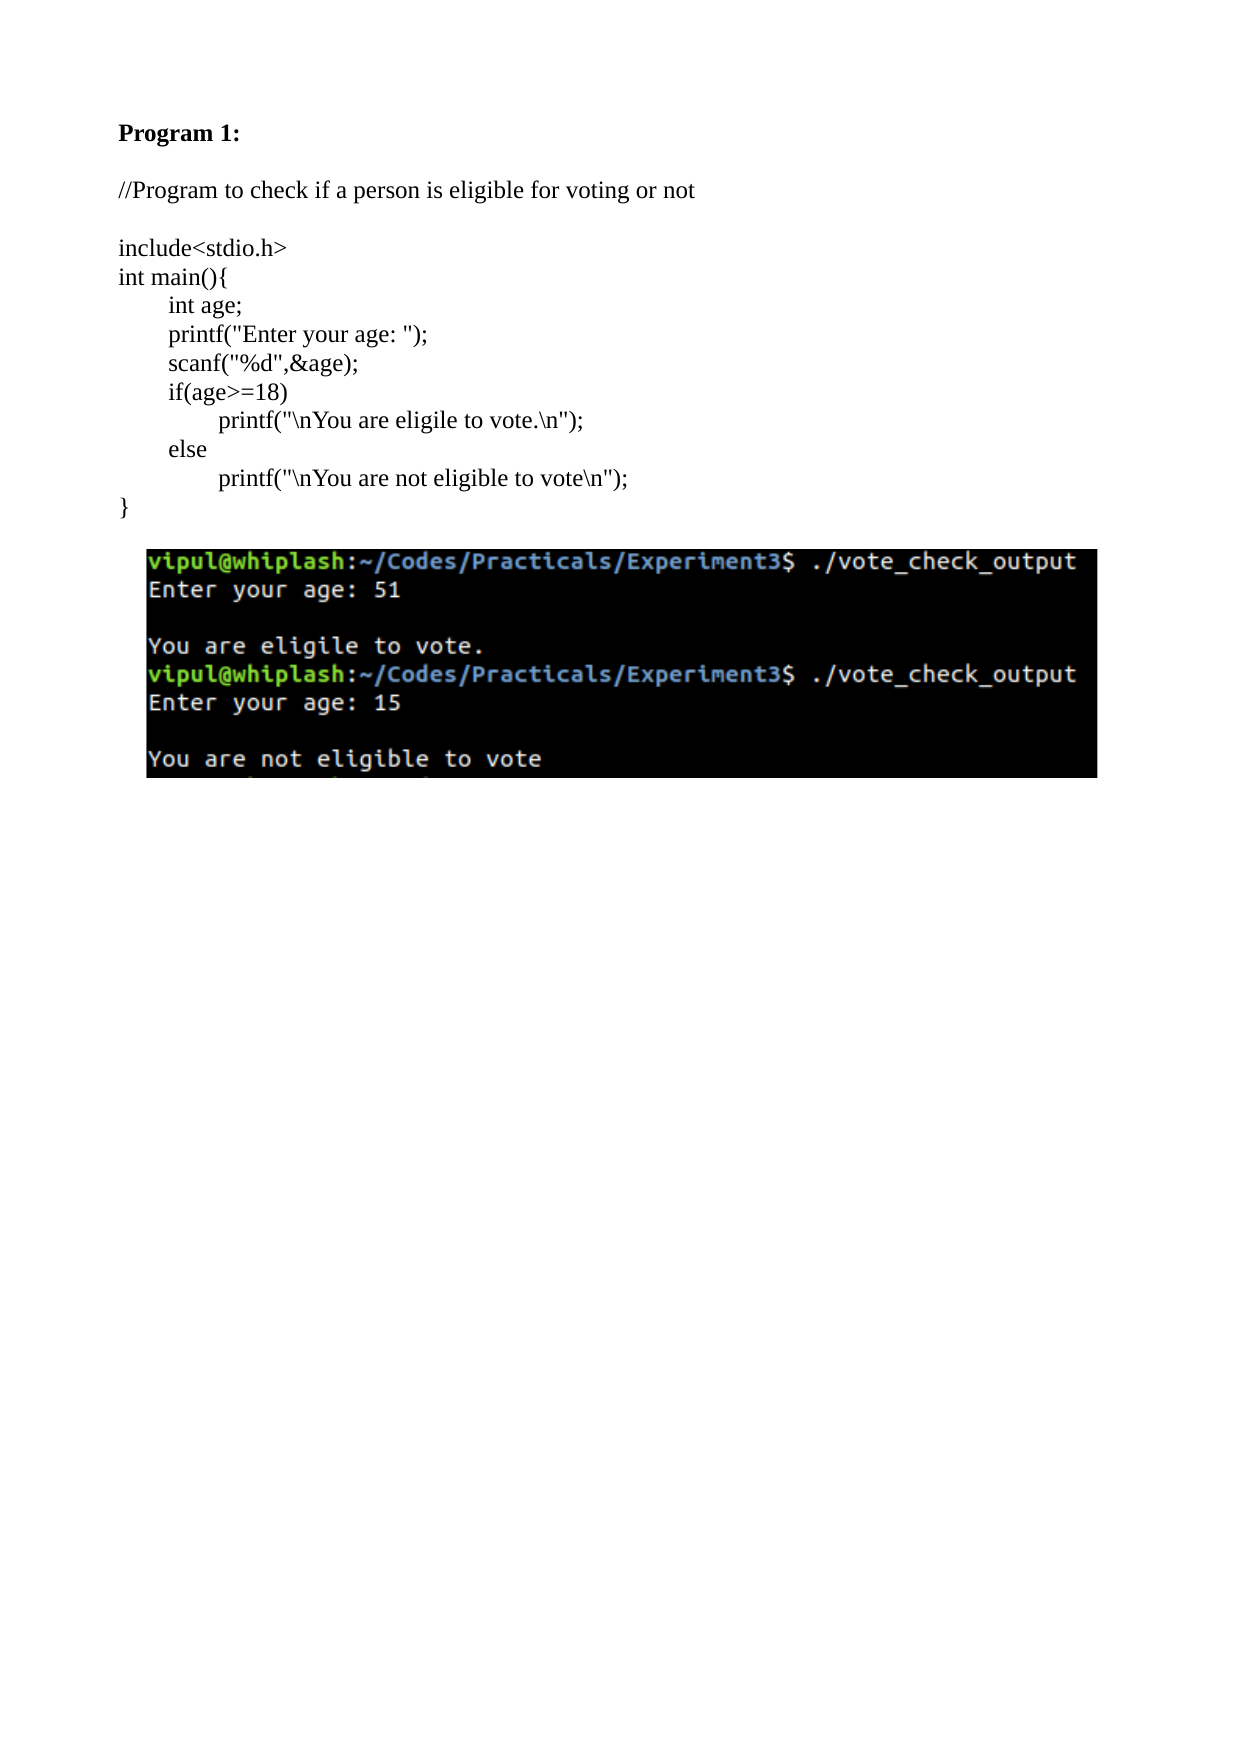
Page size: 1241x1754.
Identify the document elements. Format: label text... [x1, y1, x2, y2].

text printf("\nYou are eligile to vote.\n"); [118, 406, 1122, 434]
text int age; [118, 291, 1122, 319]
text else [118, 434, 1122, 463]
text if(age>=18) [118, 377, 1122, 406]
text //Program to check if a person is eligible for voting or not [118, 176, 1122, 204]
text include<stdio.h> [118, 233, 1122, 262]
text } [118, 492, 1122, 521]
text printf("\nYou are not eligible to vote\n"); [118, 463, 1122, 492]
text int main(){ [118, 262, 1122, 291]
text scanf("%d",&age); [118, 348, 1122, 377]
picture [142, 549, 1098, 778]
text Program 1: [118, 118, 1122, 147]
text printf("Enter your age: "); [118, 319, 1122, 348]
